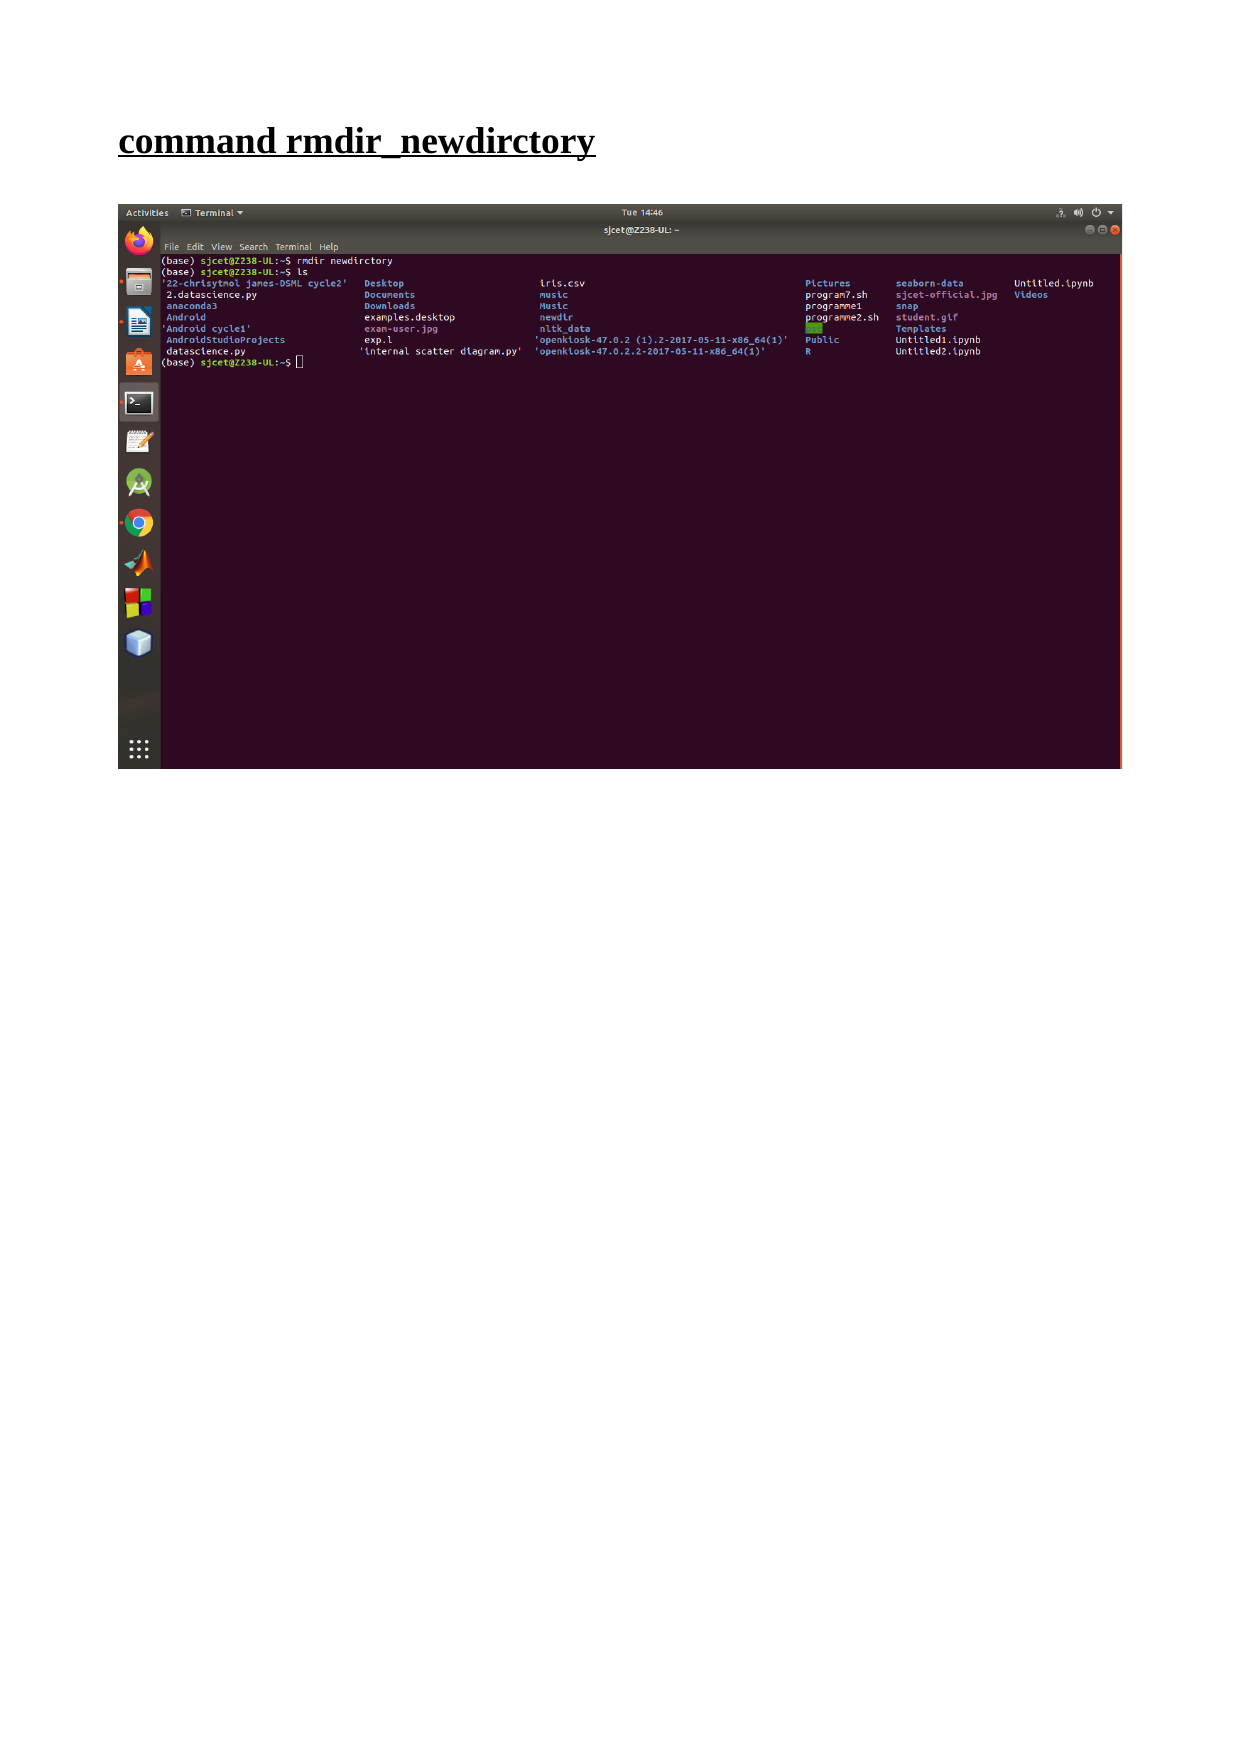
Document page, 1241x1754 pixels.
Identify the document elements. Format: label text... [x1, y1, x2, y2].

picture [118, 204, 1123, 769]
text command rmdir_newdirctory [118, 118, 1122, 161]
